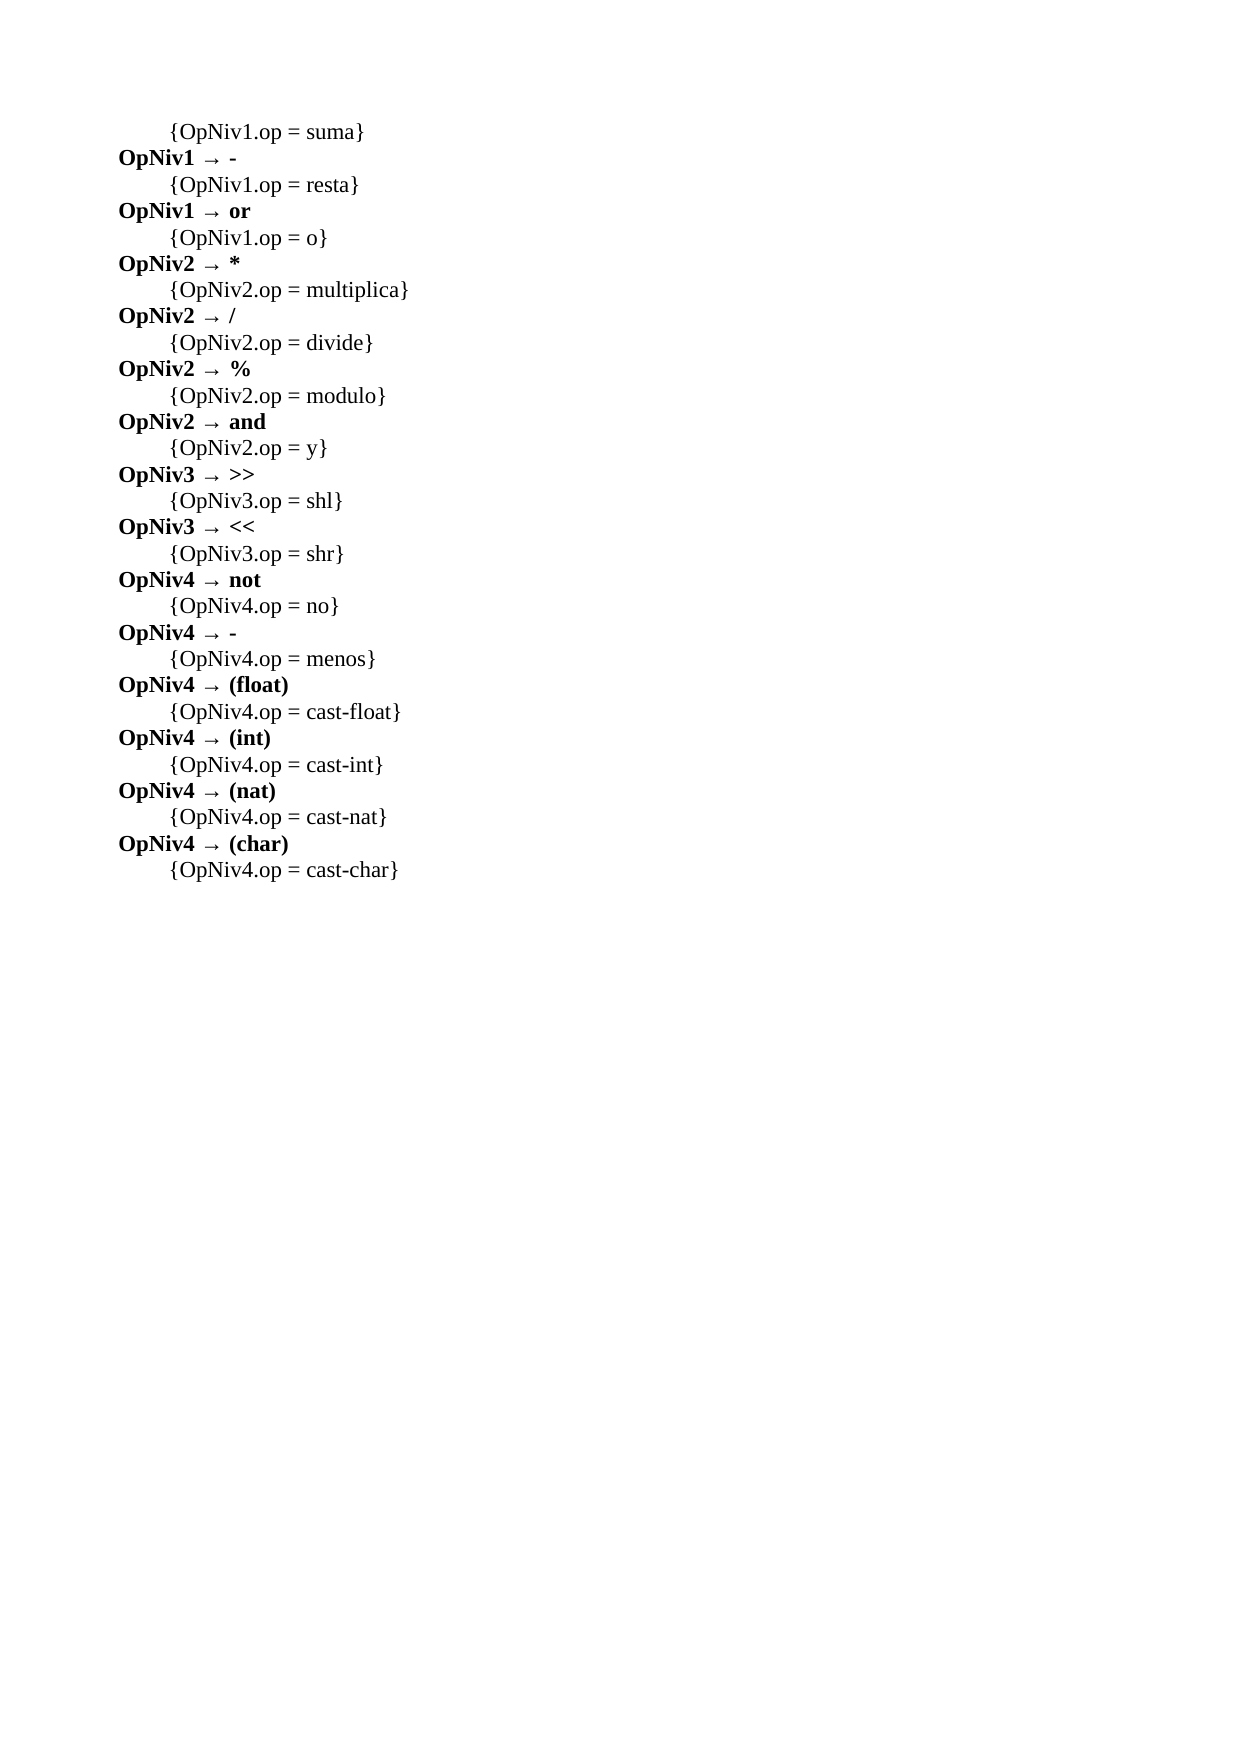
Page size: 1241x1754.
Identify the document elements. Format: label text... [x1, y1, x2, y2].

text OpNiv4 → (int) [118, 724, 1122, 751]
text OpNiv4 → (float) [118, 672, 1122, 698]
text OpNiv1 → or [118, 197, 1122, 223]
text {OpNiv1.op = resta} [118, 171, 1122, 197]
text {OpNiv4.op = menos} [118, 645, 1122, 672]
text {OpNiv4.op = no} [118, 592, 1122, 619]
text OpNiv4 → (nat) [118, 777, 1122, 803]
text {OpNiv1.op = suma} [118, 118, 1122, 144]
text {OpNiv3.op = shl} [118, 487, 1122, 513]
text OpNiv4 → not [118, 566, 1122, 592]
text {OpNiv4.op = cast-char} [118, 856, 1122, 882]
text {OpNiv4.op = cast-float} [118, 698, 1122, 724]
text {OpNiv1.op = o} [118, 223, 1122, 250]
text OpNiv2 → and [118, 408, 1122, 434]
text OpNiv2 → * [118, 250, 1122, 276]
text {OpNiv2.op = multiplica} [118, 276, 1122, 303]
text OpNiv1 → - [118, 144, 1122, 171]
text OpNiv2 → % [118, 355, 1122, 382]
text OpNiv2 → / [118, 303, 1122, 329]
text OpNiv3 → >> [118, 461, 1122, 487]
text OpNiv4 → - [118, 619, 1122, 645]
text {OpNiv2.op = y} [118, 434, 1122, 461]
text {OpNiv2.op = divide} [118, 329, 1122, 355]
text OpNiv3 → << [118, 513, 1122, 540]
text {OpNiv4.op = cast-int} [118, 751, 1122, 777]
text {OpNiv4.op = cast-nat} [118, 803, 1122, 830]
text OpNiv4 → (char) [118, 830, 1122, 856]
text {OpNiv3.op = shr} [118, 540, 1122, 566]
text {OpNiv2.op = modulo} [118, 382, 1122, 408]
